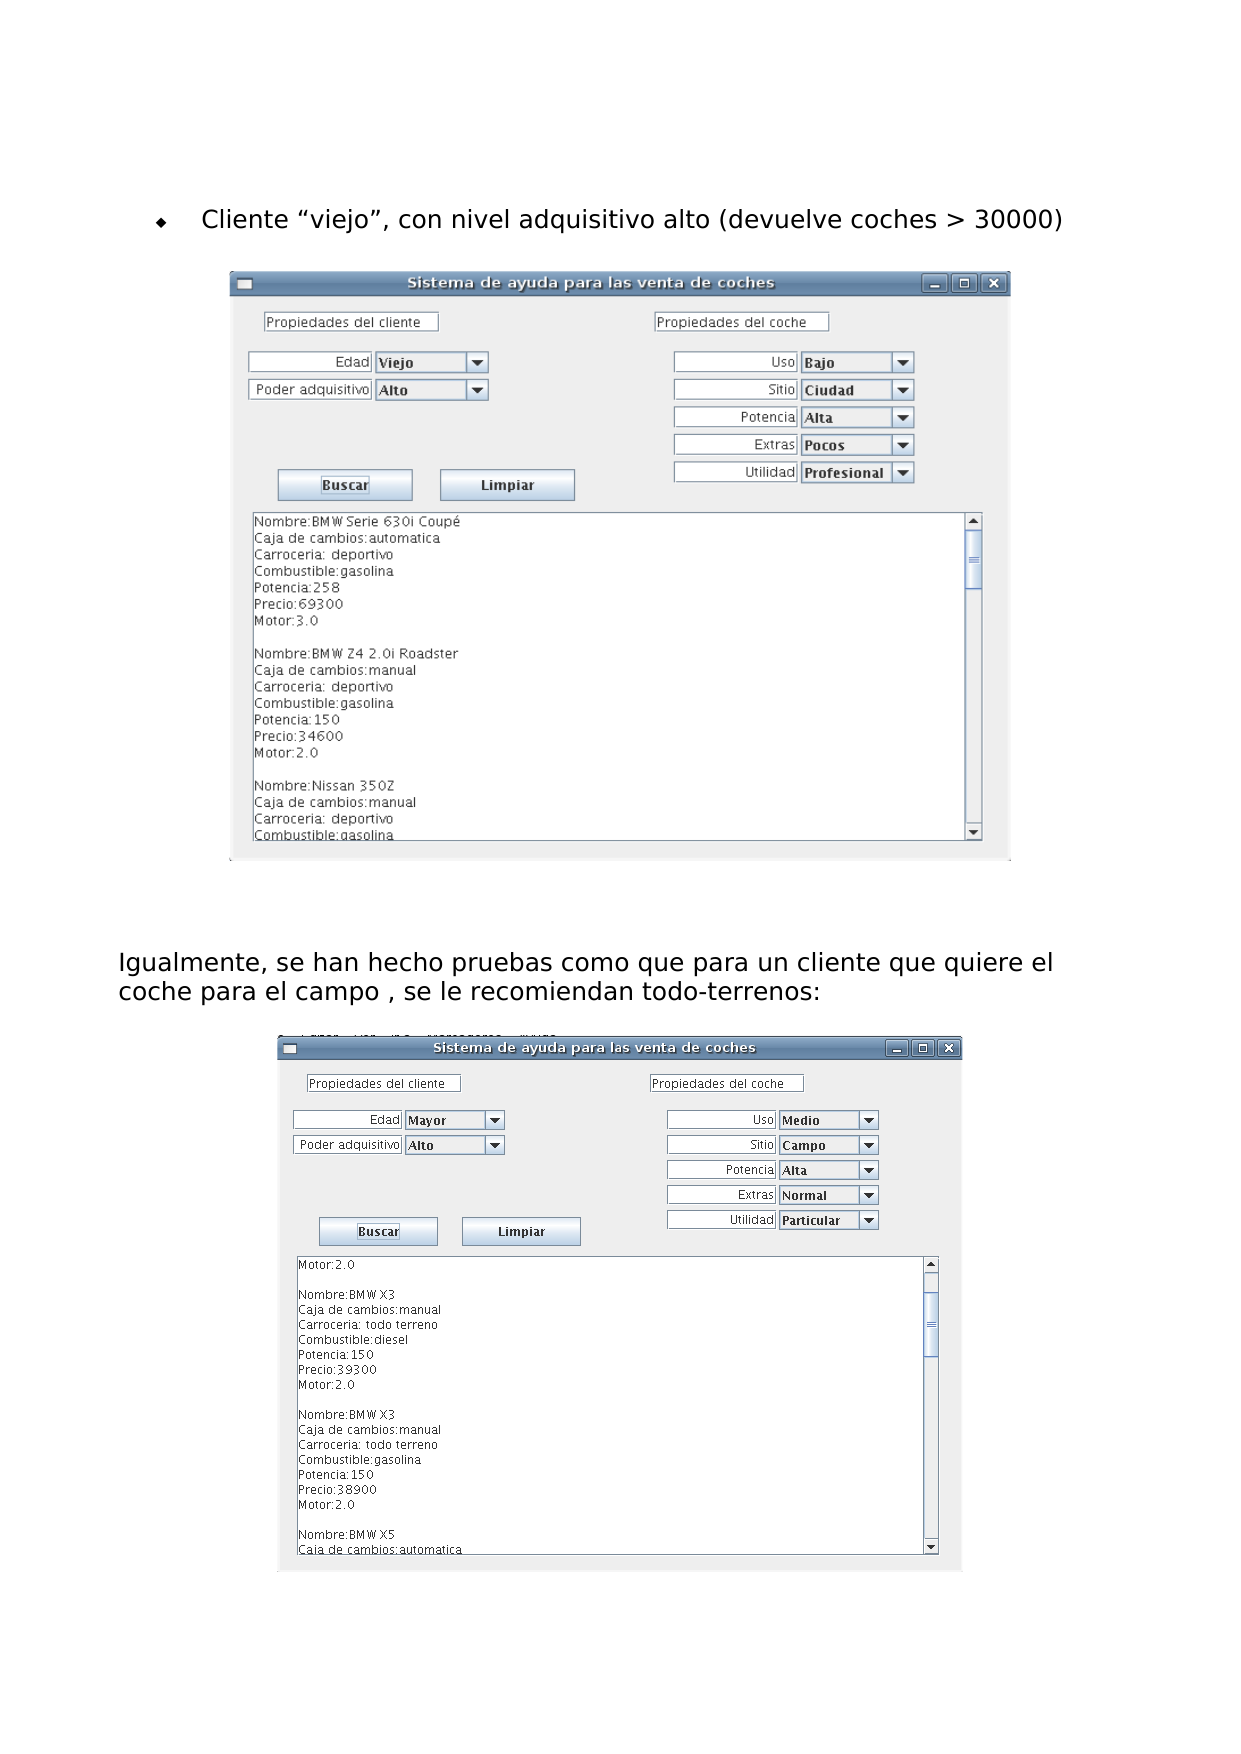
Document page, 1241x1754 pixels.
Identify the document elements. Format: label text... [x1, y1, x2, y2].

picture [229, 271, 1011, 861]
list Cliente “viejo”, con nivel adquisitivo alto (devuelve coches > 30000) [156, 206, 1122, 235]
text Igualmente, se han hecho pruebas como que para un cliente que quiere el coche para el campo , se le recomiendan todo-terrenos: [118, 948, 1122, 1006]
picture [277, 1035, 963, 1572]
list [156, 118, 1122, 176]
